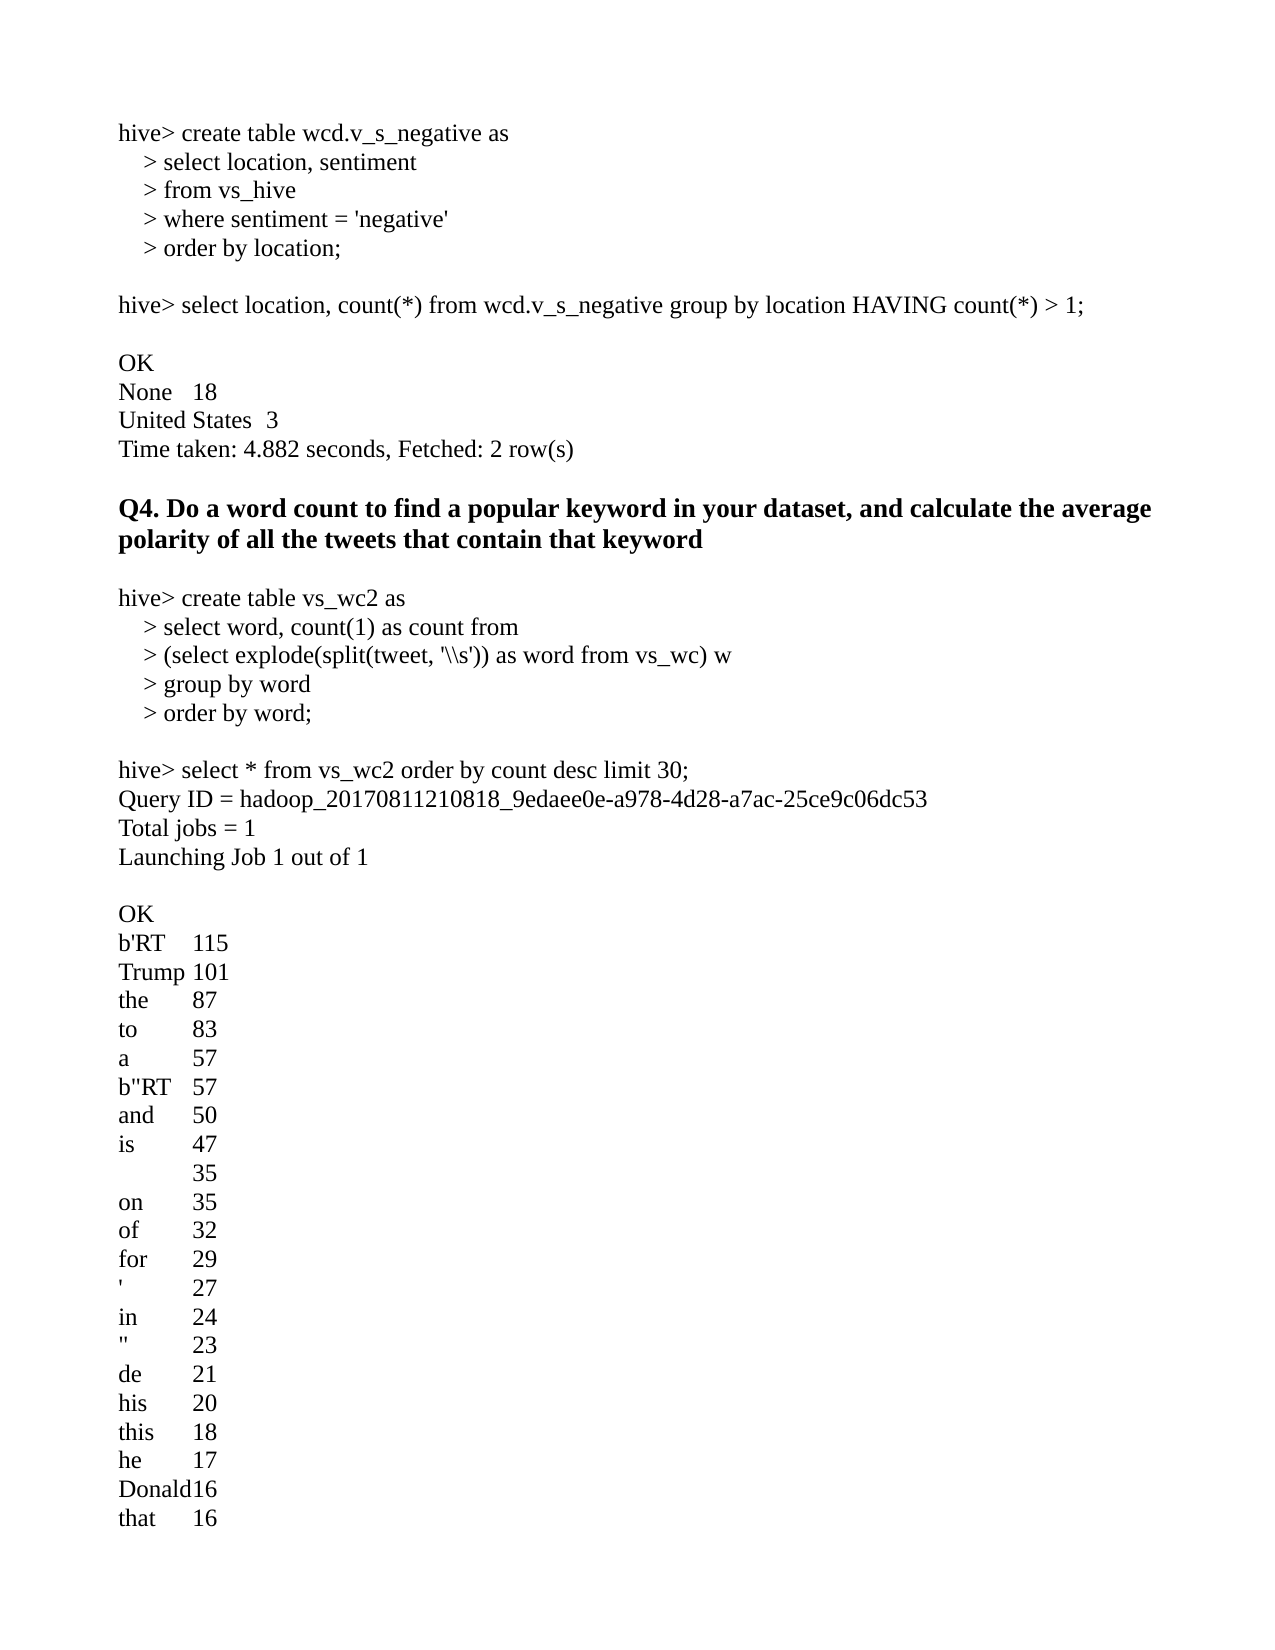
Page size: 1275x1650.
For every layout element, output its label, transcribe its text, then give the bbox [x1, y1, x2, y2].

text the 87 [118, 985, 1157, 1014]
text his 20 [118, 1388, 1157, 1417]
text de 21 [118, 1359, 1157, 1388]
text None 18 [118, 377, 1157, 406]
text Total jobs = 1 [118, 813, 1157, 842]
text > from vs_hive [118, 176, 1157, 204]
text on 35 [118, 1187, 1157, 1215]
text hive> create table wcd.v_s_negative as [118, 118, 1157, 147]
text this 18 [118, 1417, 1157, 1445]
text in 24 [118, 1302, 1157, 1330]
text OK [118, 899, 1157, 928]
text he 17 [118, 1445, 1157, 1474]
text 35 [118, 1158, 1157, 1187]
text United States 3 [118, 406, 1157, 434]
text of 32 [118, 1215, 1157, 1244]
text > group by word [118, 669, 1157, 698]
text Time taken: 4.882 seconds, Fetched: 2 row(s) [118, 434, 1157, 463]
text " 23 [118, 1330, 1157, 1359]
text and 50 [118, 1100, 1157, 1129]
text Trump 101 [118, 957, 1157, 985]
text ' 27 [118, 1273, 1157, 1302]
text > order by location; [118, 233, 1157, 262]
text hive> create table vs_wc2 as [118, 583, 1157, 612]
text > (select explode(split(tweet, '\\s')) as word from vs_wc) w [118, 640, 1157, 669]
text b'RT 115 [118, 928, 1157, 957]
text a 57 [118, 1043, 1157, 1072]
text hive> select location, count(*) from wcd.v_s_negative group by location HAVING count(*) > 1; [118, 291, 1157, 319]
text OK [118, 348, 1157, 377]
text Launching Job 1 out of 1 [118, 842, 1157, 870]
text hive> select * from vs_wc2 order by count desc limit 30; [118, 755, 1157, 784]
text > select word, count(1) as count from [118, 612, 1157, 640]
text is 47 [118, 1129, 1157, 1158]
text Q4. Do a word count to find a popular keyword in your dataset, and calculate the average polarity of all the tweets that contain that keyword [118, 492, 1157, 554]
text Query ID = hadoop_20170811210818_9edaee0e-a978-4d28-a7ac-25ce9c06dc53 [118, 784, 1157, 813]
text > select location, sentiment [118, 147, 1157, 176]
text for 29 [118, 1244, 1157, 1273]
text > where sentiment = 'negative' [118, 204, 1157, 233]
text b"RT 57 [118, 1072, 1157, 1100]
text > order by word; [118, 698, 1157, 727]
text to 83 [118, 1014, 1157, 1043]
text that 16 [118, 1503, 1157, 1532]
text Donald 16 [118, 1474, 1157, 1503]
